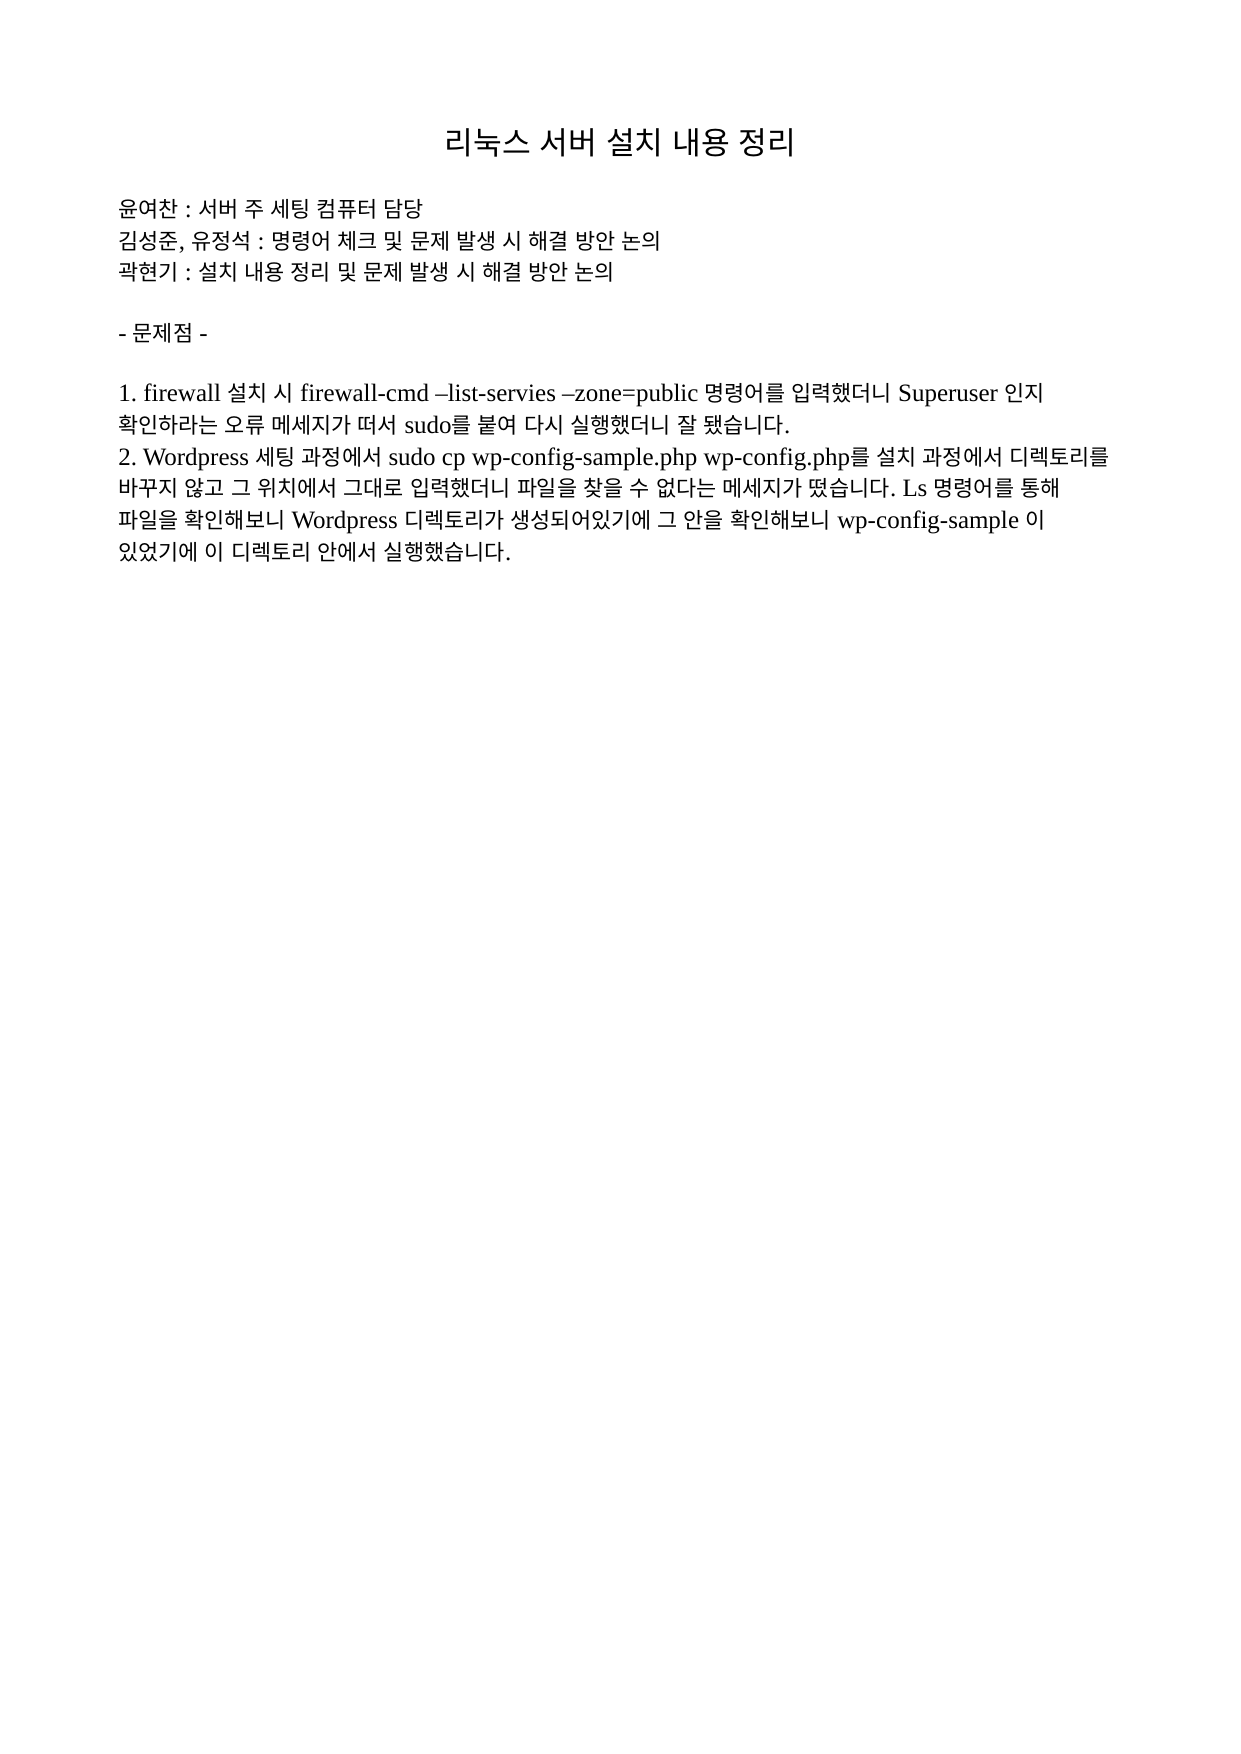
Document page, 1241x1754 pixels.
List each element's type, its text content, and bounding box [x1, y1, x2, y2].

text - 문제점 - [118, 316, 1122, 347]
text 곽현기 : 설치 내용 정리 및 문제 발생 시 해결 방안 논의 [118, 255, 1122, 287]
text 윤여찬 : 서버 주 세팅 컴퓨터 담당 [118, 192, 1122, 224]
text 1. firewall 설치 시 firewall-cmd –list-servies –zone=public 명령어를 입력했더니 Superuser 인지 확인하라는 오류 메세지가 떠서 sudo를 붙여 다시 실행했더니 잘 됐습니다. [118, 376, 1122, 439]
text 2. Wordpress 세팅 과정에서 sudo cp wp-config-sample.php wp-config.php를 설치 과정에서 디렉토리를 바꾸지 않고 그 위치에서 그대로 입력했더니 파일을 찾을 수 없다는 메세지가 떴습니다. Ls 명령어를 통해 파일을 확인해보니 Wordpress 디렉토리가 생성되어있기에 그 안을 확인해보니 wp-config-sample 이 있었기에 이 디렉토리 안에서 실행했습니다. [118, 439, 1122, 566]
text 김성준, 유정석 : 명령어 체크 및 문제 발생 시 해결 방안 논의 [118, 224, 1122, 255]
text 리눅스 서버 설치 내용 정리 [118, 118, 1122, 163]
